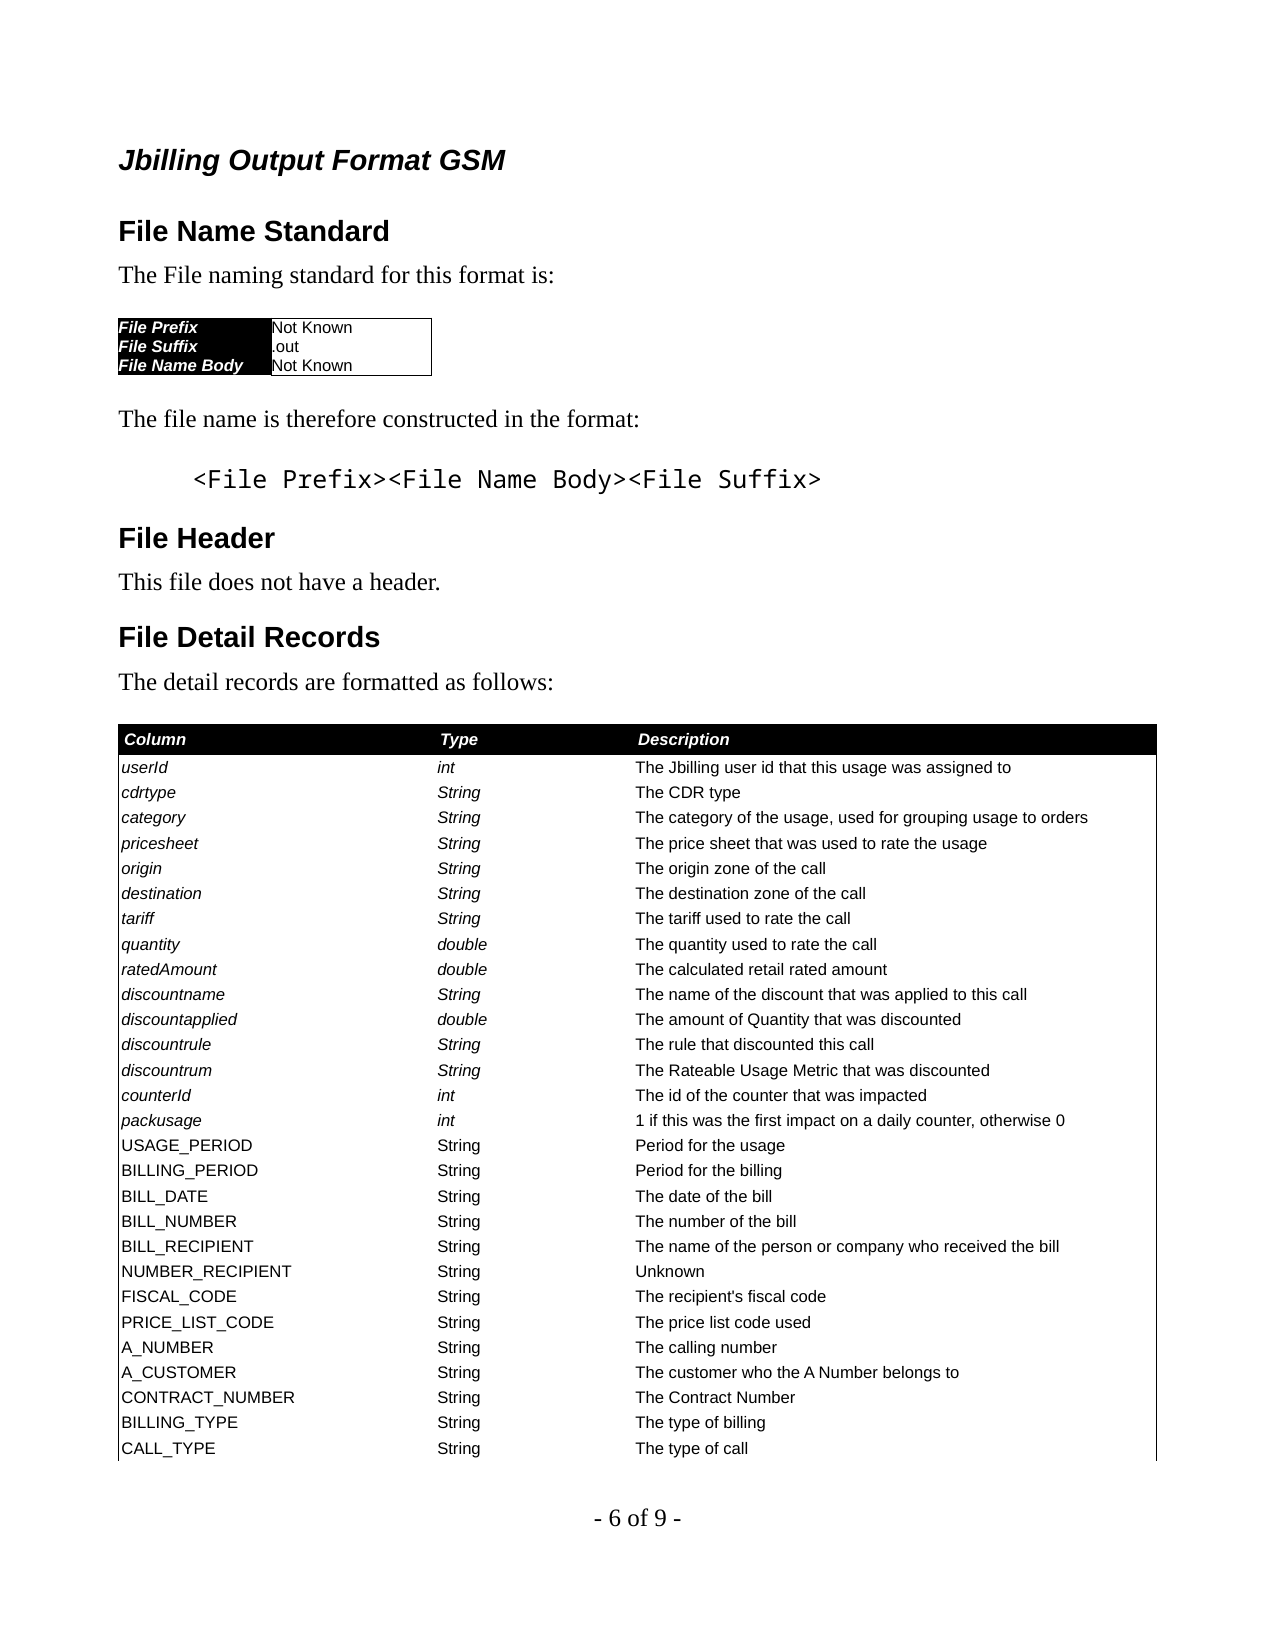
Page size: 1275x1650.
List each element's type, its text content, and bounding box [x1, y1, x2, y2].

table_cell A_NUMBER [119, 1335, 434, 1360]
table_cell BILL_RECIPIENT [119, 1234, 434, 1259]
table_cell String [434, 1183, 632, 1208]
table_cell The Contract Number [632, 1385, 1156, 1410]
table_cell The Rateable Usage Metric that was discounted [632, 1057, 1156, 1082]
table_cell discountrule [119, 1032, 434, 1057]
table_cell quantity [119, 931, 434, 956]
table_cell destination [119, 881, 434, 906]
table_cell File Name Body [118, 356, 271, 375]
table_cell The name of the discount that was applied to this call [632, 982, 1156, 1007]
table_cell String [434, 830, 632, 856]
table_cell The amount of Quantity that was discounted [632, 1007, 1156, 1032]
table_cell The tariff used to rate the call [632, 906, 1156, 931]
table_cell String [434, 805, 632, 830]
table_cell String [434, 1133, 632, 1158]
table_cell The type of call [632, 1435, 1156, 1461]
table_cell String [434, 1284, 632, 1309]
table_cell String [434, 1234, 632, 1259]
table_cell The name of the person or company who received the bill [632, 1234, 1156, 1259]
table_header File Prefix [118, 319, 271, 337]
table_cell discountapplied [119, 1007, 434, 1032]
table_cell USAGE_PERIOD [119, 1133, 434, 1158]
table_cell String [434, 1259, 632, 1284]
table_cell The category of the usage, used for grouping usage to orders [632, 805, 1156, 830]
table_cell A_CUSTOMER [119, 1360, 434, 1385]
table_cell CALL_TYPE [119, 1435, 434, 1461]
text <File Prefix><File Name Body><File Suffix> [118, 462, 1157, 496]
table_cell The calling number [632, 1335, 1156, 1360]
table_cell String [434, 1032, 632, 1057]
table_header Not Known [272, 319, 431, 337]
table_cell discountname [119, 982, 434, 1007]
table_cell The destination zone of the call [632, 881, 1156, 906]
subtitle File Name Standard [118, 214, 1157, 248]
table_header Description [632, 725, 1156, 755]
table_cell cdrtype [119, 780, 434, 805]
table_cell int [434, 1083, 632, 1108]
table_cell The recipient's fiscal code [632, 1284, 1156, 1309]
table_header Column [119, 725, 434, 755]
subtitle File Header [118, 521, 1157, 554]
table_cell BILL_NUMBER [119, 1209, 434, 1234]
table_cell String [434, 982, 632, 1007]
text The file name is therefore constructed in the format: [118, 404, 1157, 433]
table_cell discountrum [119, 1057, 434, 1082]
table_cell The price sheet that was used to rate the usage [632, 830, 1156, 856]
table_cell String [434, 1335, 632, 1360]
table_cell String [434, 1309, 632, 1334]
table_cell The number of the bill [632, 1209, 1156, 1234]
table_cell String [434, 1057, 632, 1082]
table_header Type [434, 725, 632, 755]
table_cell PRICE_LIST_CODE [119, 1309, 434, 1334]
table_cell String [434, 1410, 632, 1435]
table_cell double [434, 956, 632, 982]
subtitle Jbilling Output Format GSM [118, 143, 1157, 177]
table_cell The rule that discounted this call [632, 1032, 1156, 1057]
table_cell Unknown [632, 1259, 1156, 1284]
table_cell double [434, 1007, 632, 1032]
table_cell The date of the bill [632, 1183, 1156, 1208]
table_cell BILLING_PERIOD [119, 1158, 434, 1183]
table_cell pricesheet [119, 830, 434, 856]
table_cell FISCAL_CODE [119, 1284, 434, 1309]
table_cell counterId [119, 1083, 434, 1108]
table_cell tariff [119, 906, 434, 931]
text The File naming standard for this format is: [118, 260, 1157, 289]
table_cell The id of the counter that was impacted [632, 1083, 1156, 1108]
table_cell Period for the usage [632, 1133, 1156, 1158]
table_cell int [434, 755, 632, 780]
table_cell String [434, 780, 632, 805]
table_cell Period for the billing [632, 1158, 1156, 1183]
table_cell category [119, 805, 434, 830]
table_cell packusage [119, 1108, 434, 1133]
table_cell The Jbilling user id that this usage was assigned to [632, 755, 1156, 780]
table_cell String [434, 856, 632, 881]
table_cell String [434, 906, 632, 931]
table_cell CONTRACT_NUMBER [119, 1385, 434, 1410]
table_cell ratedAmount [119, 956, 434, 982]
table_cell The price list code used [632, 1309, 1156, 1334]
text The detail records are formatted as follows: [118, 667, 1157, 695]
table_cell String [434, 1385, 632, 1410]
table_cell String [434, 1158, 632, 1183]
table_cell The quantity used to rate the call [632, 931, 1156, 956]
table_cell The calculated retail rated amount [632, 956, 1156, 982]
table_cell userId [119, 755, 434, 780]
table_cell The customer who the A Number belongs to [632, 1360, 1156, 1385]
table_cell Not Known [272, 356, 431, 375]
table_cell BILLING_TYPE [119, 1410, 434, 1435]
text This file does not have a header. [118, 567, 1157, 596]
table_cell double [434, 931, 632, 956]
table_cell int [434, 1108, 632, 1133]
table_cell The type of billing [632, 1410, 1156, 1435]
table_cell String [434, 1435, 632, 1461]
table_cell String [434, 881, 632, 906]
table_cell The origin zone of the call [632, 856, 1156, 881]
table_cell 1 if this was the first impact on a daily counter, otherwise 0 [632, 1108, 1156, 1133]
table_cell String [434, 1360, 632, 1385]
subtitle File Detail Records [118, 621, 1157, 654]
table_cell .out [272, 337, 431, 356]
table_cell BILL_DATE [119, 1183, 434, 1208]
table_cell NUMBER_RECIPIENT [119, 1259, 434, 1284]
table_cell The CDR type [632, 780, 1156, 805]
table_cell origin [119, 856, 434, 881]
table_cell File Suffix [118, 337, 271, 356]
table_cell String [434, 1209, 632, 1234]
